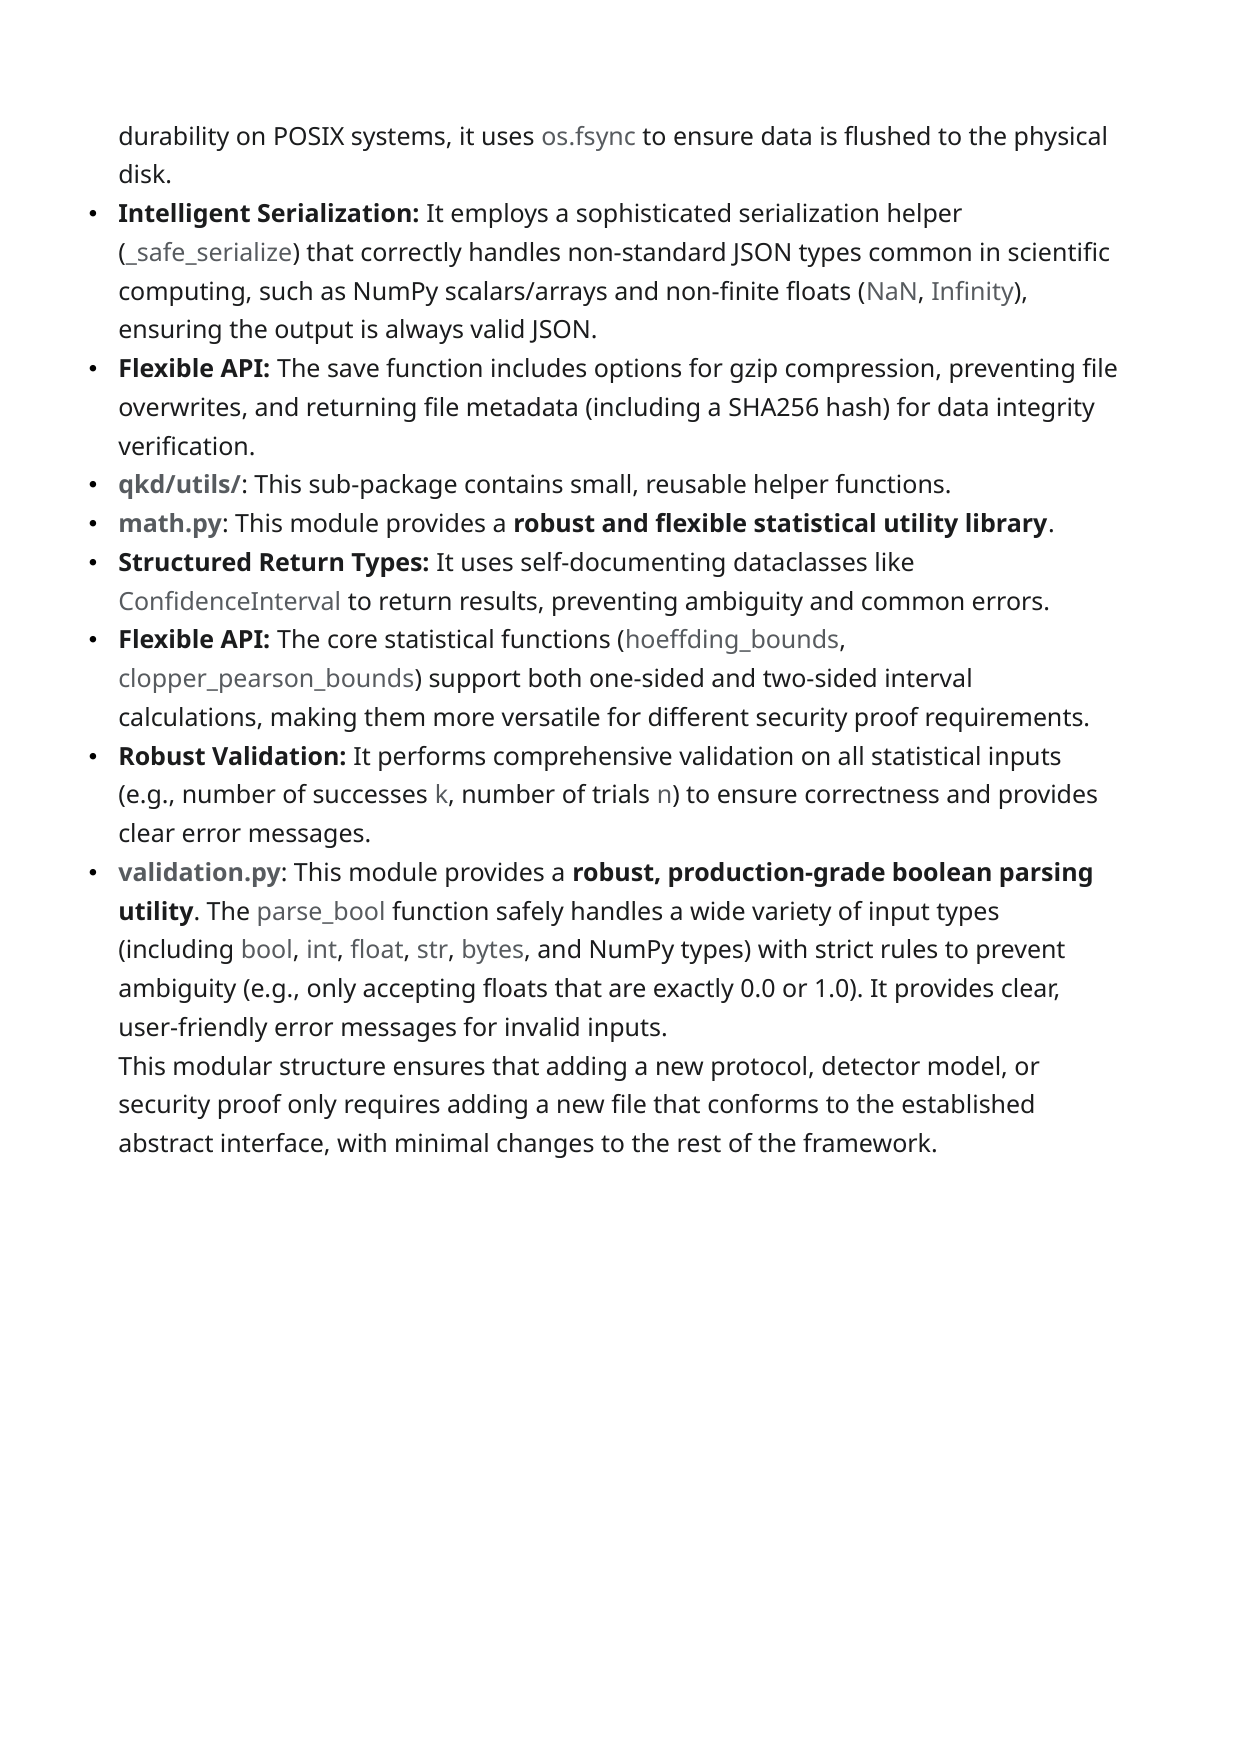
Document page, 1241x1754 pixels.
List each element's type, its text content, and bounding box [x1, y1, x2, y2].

list Structured Return Types: It uses self-documenting dataclasses like ConfidenceInterval to return results, preventing ambiguity and common errors. [118, 544, 1122, 617]
list validation.py: This module provides a robust, production-grade boolean parsing utility. The parse_bool function safely handles a wide variety of input types (including bool, int, float, str, bytes, and NumPy types) with strict rules to prevent ambiguity (e.g., only accepting floats that are exactly 0.0 or 1.0). It provides clear, user-friendly error messages for invalid inputs. [118, 854, 1122, 1043]
text This modular structure ensures that adding a new protocol, detector model, or security proof only requires adding a new file that conforms to the established abstract interface, with minimal changes to the rest of the framework. [118, 1048, 1122, 1160]
list Flexible API: The save function includes options for gzip compression, preventing file overwrites, and returning file metadata (including a SHA256 hash) for data integrity verification. [118, 351, 1122, 462]
list Robust Validation: It performs comprehensive validation on all statistical inputs (e.g., number of successes k, number of trials n) to ensure correctness and provides clear error messages. [118, 738, 1122, 850]
list Intelligent Serialization: It employs a sophisticated serialization helper (_safe_serialize) that correctly handles non-standard JSON types common in scientific computing, such as NumPy scalars/arrays and non-finite floats (NaN, Infinity), ensuring the output is always valid JSON. [118, 196, 1122, 346]
list qkd/utils/: This sub-package contains small, reusable helper functions. [118, 467, 1122, 501]
list durability on POSIX systems, it uses os.fsync to ensure data is flushed to the physical disk. [118, 118, 1122, 191]
list Flexible API: The core statistical functions (hoeffding_bounds, clopper_pearson_bounds) support both one-sided and two-sided interval calculations, making them more versatile for different security proof requirements. [118, 622, 1122, 733]
list math.py: This module provides a robust and flexible statistical utility library. [118, 506, 1122, 540]
